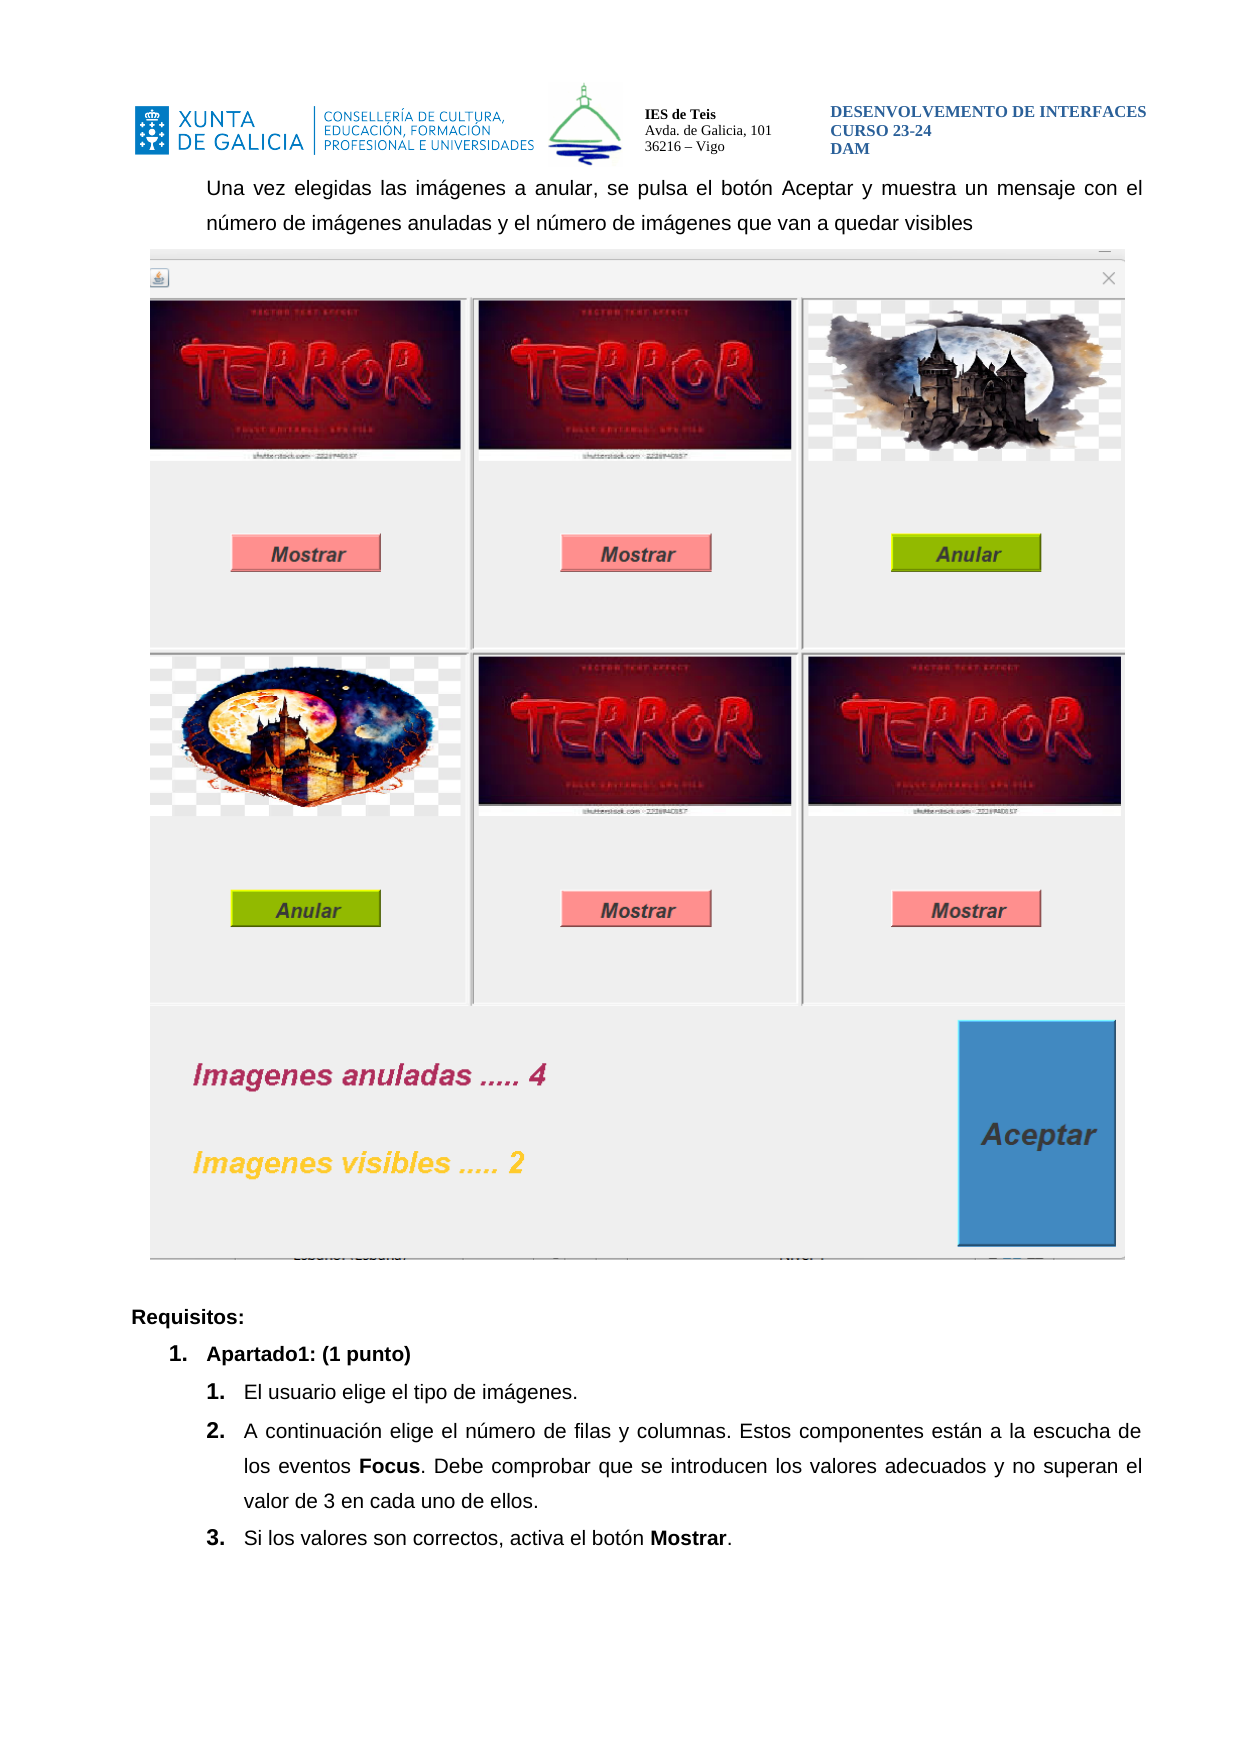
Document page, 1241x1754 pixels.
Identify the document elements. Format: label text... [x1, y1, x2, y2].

list A continuación elige el número de filas y columnas. Estos componentes están a la escucha de los eventos Focus. Debe comprobar que se introducen los valores adecuados y no superan el valor de 3 en cada uno de ellos. [206, 1417, 1144, 1513]
list Si los valores son correctos, activa el botón Mostrar. [206, 1524, 1144, 1550]
picture [135, 106, 534, 155]
list El usuario elige el tipo de imágenes. [206, 1379, 1144, 1405]
picture [547, 82, 624, 167]
list Una vez elegidas las imágenes a anular, se pulsa el botón Aceptar y muestra un mensaje con el número de imágenes anuladas y el número de imágenes que van a quedar visibles [169, 177, 1144, 235]
list Apartado1: (1 punto) [169, 1341, 1144, 1366]
text Requisitos: [131, 1306, 1144, 1329]
picture [150, 249, 1125, 1260]
